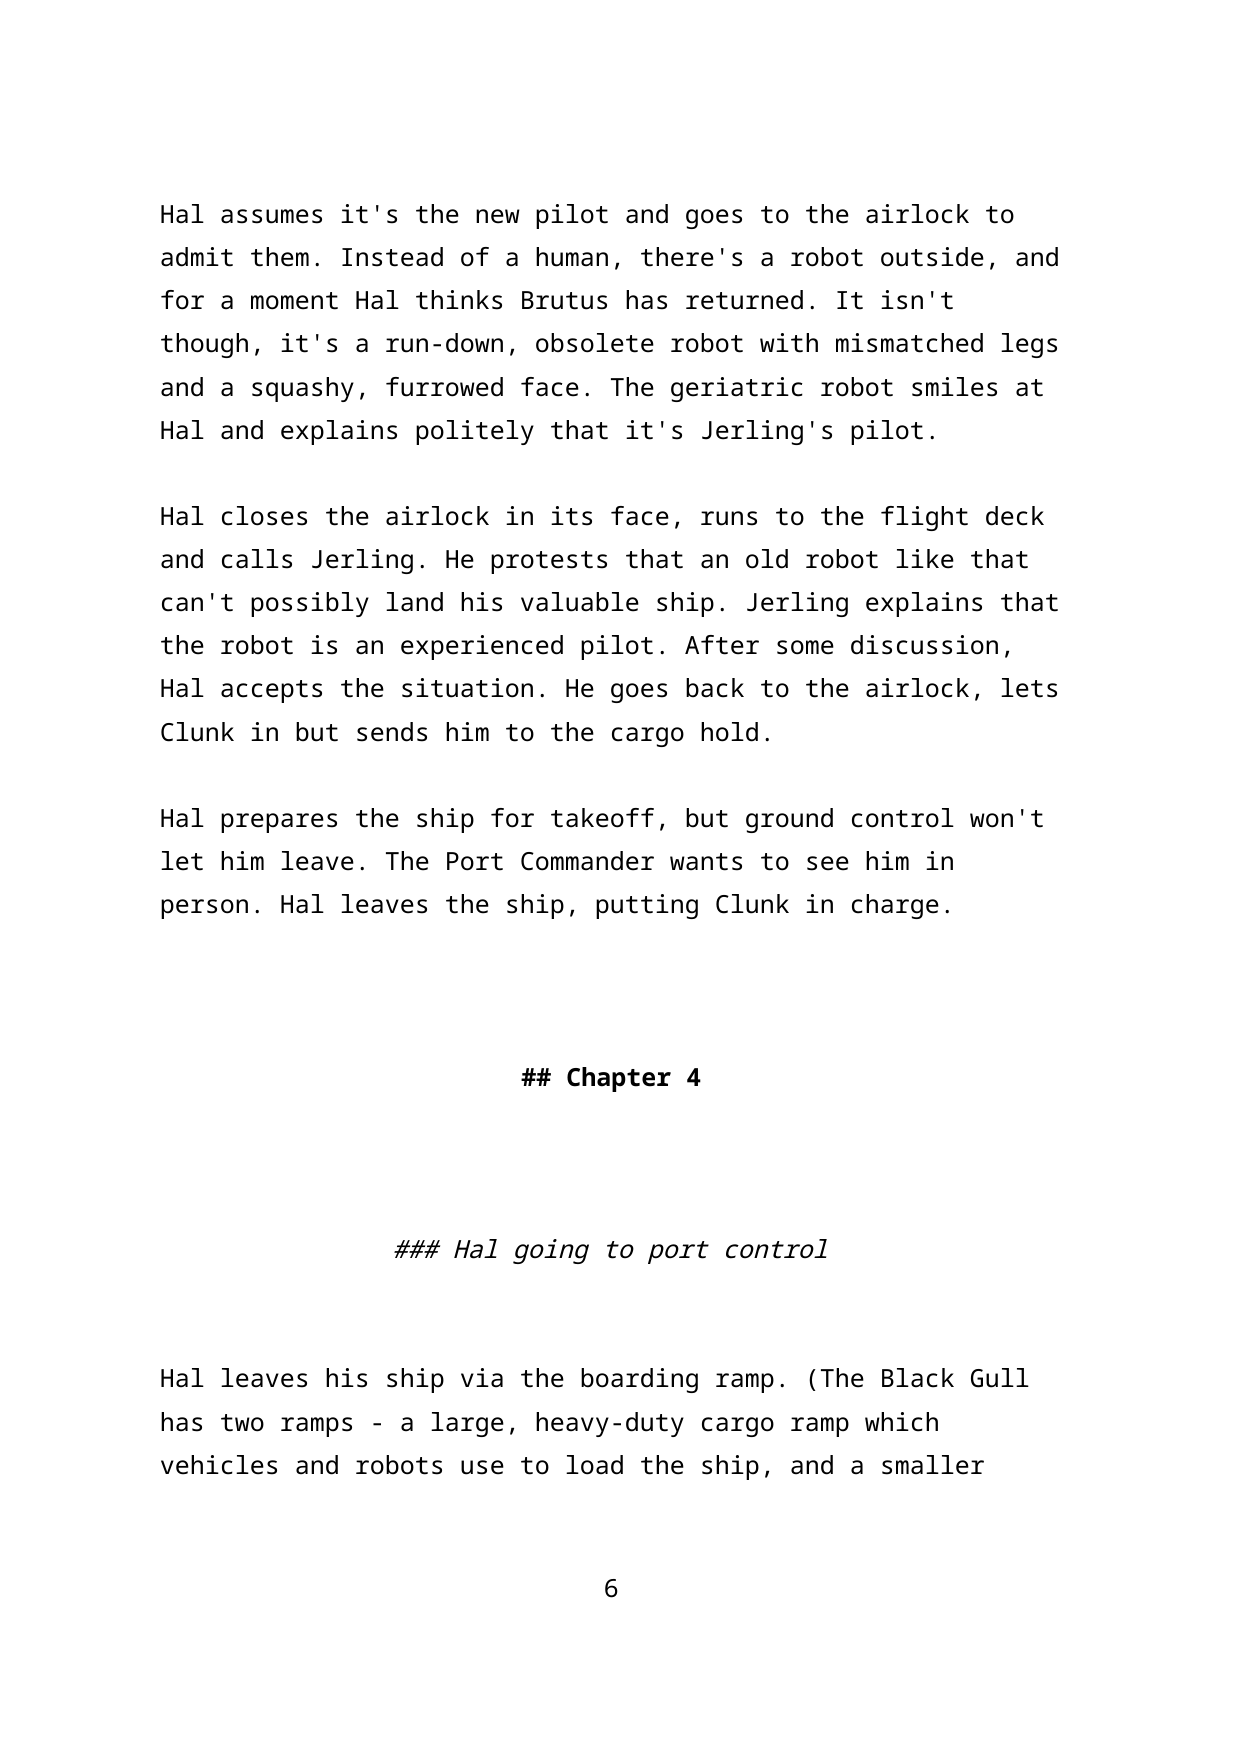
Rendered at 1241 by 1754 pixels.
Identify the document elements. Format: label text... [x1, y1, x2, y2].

subtitle ## Chapter 4 [159, 1051, 1063, 1094]
text Hal assumes it's the new pilot and goes to the airlock to admit them. Instead of a human, there's a robot outside, and for a moment Hal thinks Brutus has returned. It isn't though, it's a run-down, obsolete robot with mismatched legs and a squashy, furrowed face. The geriatric robot smiles at Hal and explains politely that it's Jerling's pilot. [159, 189, 1063, 448]
text Hal leaves his ship via the boarding ramp. (The Black Gull has two ramps - a large, heavy-duty cargo ramp which vehicles and robots use to load the ship, and a smaller [159, 1353, 1063, 1483]
text Hal prepares the ship for takeoff, but ground control won't let him leave. The Port Commander wants to see him in person. Hal leaves the ship, putting Clunk in charge. [159, 793, 1063, 922]
subtitle ### Hal going to port control [159, 1224, 1063, 1267]
text Hal closes the airlock in its face, runs to the flight deck and calls Jerling. He protests that an old robot like that can't possibly land his valuable ship. Jerling explains that the robot is an experienced pilot. After some discussion, Hal accepts the situation. He goes back to the airlock, lets Clunk in but sends him to the cargo hold. [159, 491, 1063, 749]
